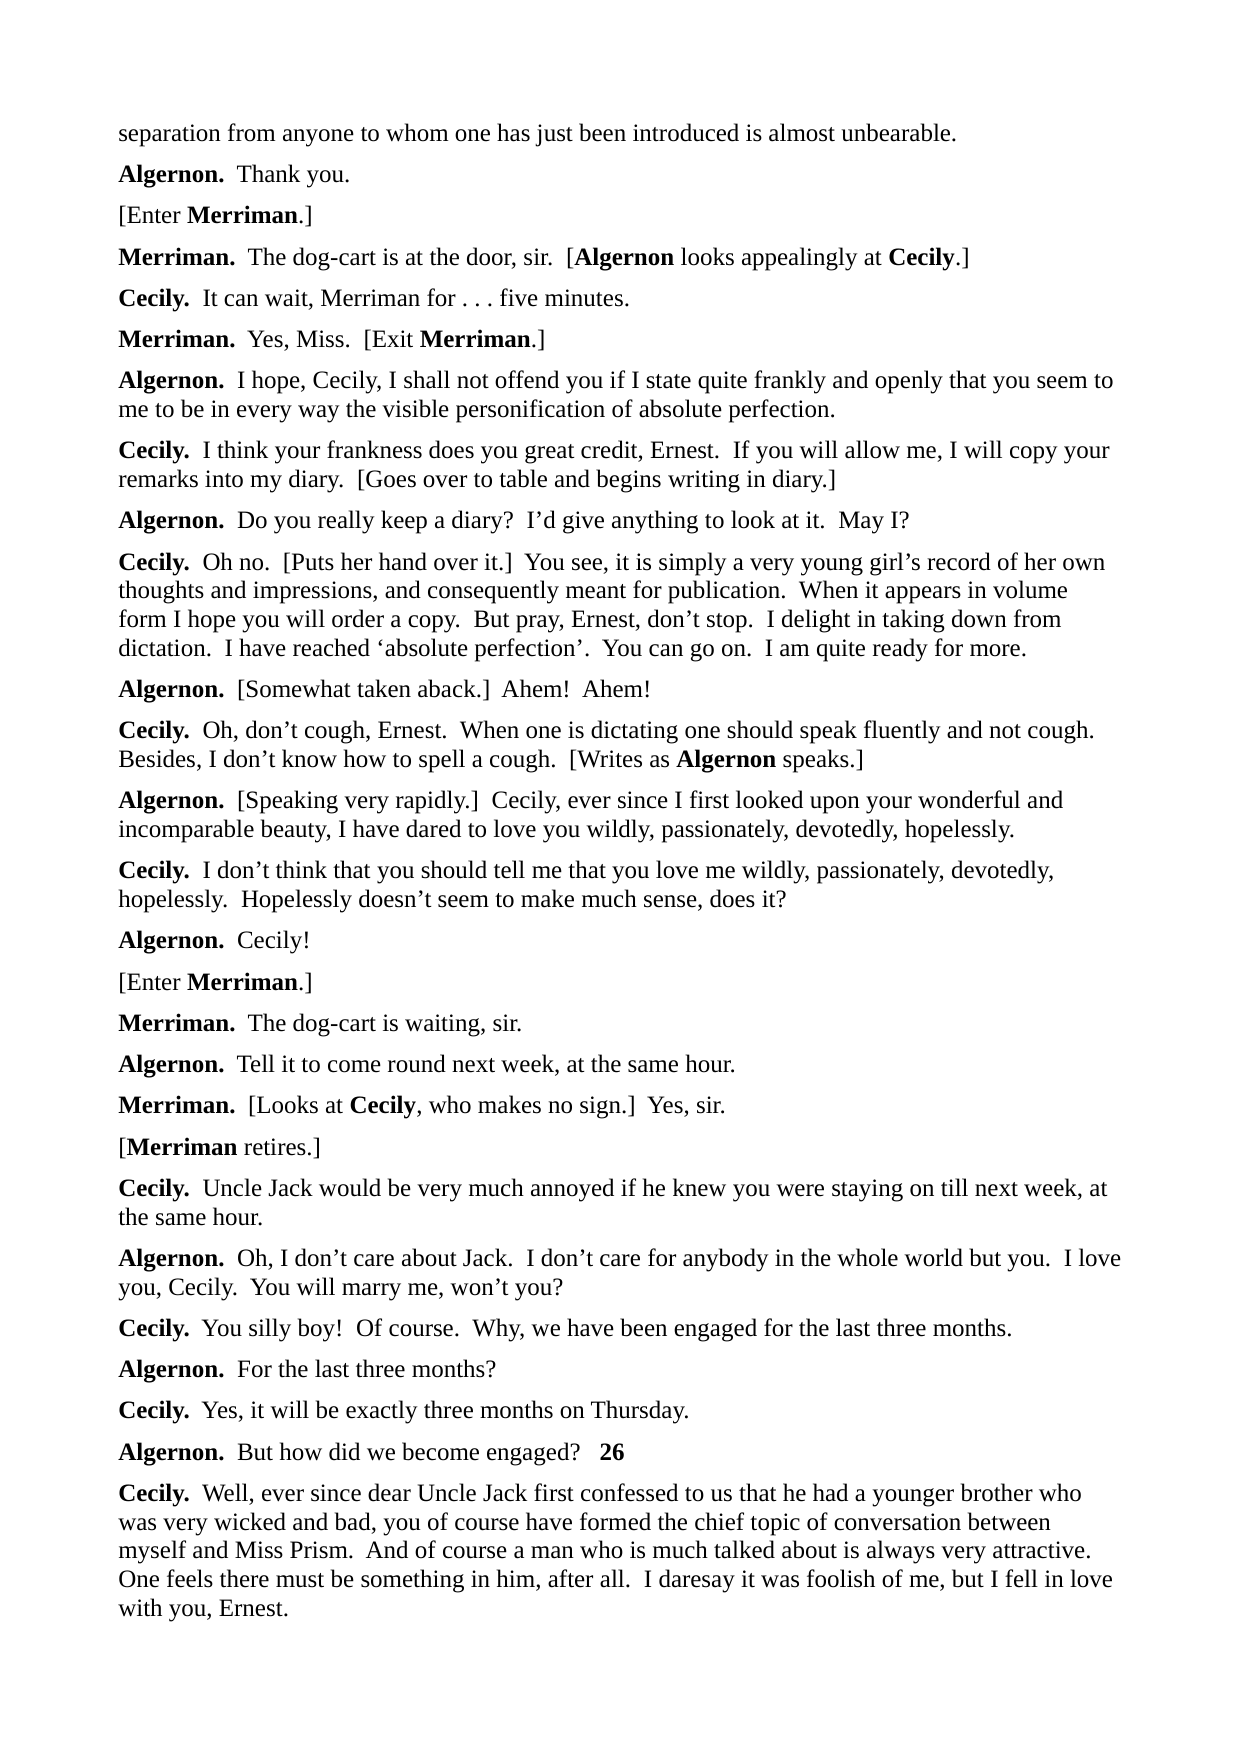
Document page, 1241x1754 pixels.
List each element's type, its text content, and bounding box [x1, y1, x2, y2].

text Merriman. [Looks at Cecily, who makes no sign.] Yes, sir. [118, 1091, 1122, 1119]
text [Enter Merriman.] [118, 201, 1122, 229]
text Algernon. Do you really keep a diary? I’d give anything to look at it. May I? [118, 506, 1122, 534]
text Cecily. Yes, it will be exactly three months on Thursday. [118, 1396, 1122, 1424]
text Algernon. [Speaking very rapidly.] Cecily, ever since I first looked upon your wonderful and incomparable beauty, I have dared to love you wildly, passionately, devotedly, hopelessly. [118, 786, 1122, 843]
text Algernon. Cecily! [118, 926, 1122, 954]
text Algernon. [Somewhat taken aback.] Ahem! Ahem! [118, 674, 1122, 703]
text Cecily. I don’t think that you should tell me that you love me wildly, passionately, devotedly, hopelessly. Hopelessly doesn’t seem to make much sense, does it? [118, 856, 1122, 913]
text Cecily. It can wait, Merriman for . . . five minutes. [118, 283, 1122, 312]
text [Enter Merriman.] [118, 967, 1122, 996]
text Algernon. For the last three months? [118, 1354, 1122, 1383]
text Cecily. You silly boy! Of course. Why, we have been engaged for the last three months. [118, 1313, 1122, 1342]
text Algernon. Tell it to come round next week, at the same hour. [118, 1049, 1122, 1078]
text Merriman. The dog-cart is at the door, sir. [Algernon looks appealingly at Cecily.] [118, 242, 1122, 271]
text [Merriman retires.] [118, 1132, 1122, 1161]
text Cecily. Oh, don’t cough, Ernest. When one is dictating one should speak fluently and not cough. Besides, I don’t know how to spell a cough. [Writes as Algernon speaks.] [118, 716, 1122, 773]
text Merriman. Yes, Miss. [Exit Merriman.] [118, 324, 1122, 353]
text Merriman. The dog-cart is waiting, sir. [118, 1008, 1122, 1037]
text Cecily. I think your frankness does you great credit, Ernest. If you will allow me, I will copy your remarks into my diary. [Goes over to table and begins writing in diary.] [118, 436, 1122, 493]
text Cecily. Uncle Jack would be very much annoyed if he knew you were staying on till next week, at the same hour. [118, 1173, 1122, 1231]
text Cecily. Oh no. [Puts her hand over it.] You see, it is simply a very young girl’s record of her own thoughts and impressions, and consequently meant for publication. When it appears in volume form I hope you will order a copy. But pray, Ernest, don’t stop. I delight in taking down from dictation. I have reached ‘absolute perfection’. You can go on. I am quite ready for more. [118, 547, 1122, 662]
text separation from anyone to whom one has just been introduced is almost unbearable. [118, 118, 1122, 147]
text Cecily. Well, ever since dear Uncle Jack first confessed to us that he had a younger brother who was very wicked and bad, you of course have formed the chief topic of conversation between myself and Miss Prism. And of course a man who is much talked about is always very attractive. One feels there must be something in him, after all. I daresay it was foolish of me, but I fell in love with you, Ernest. [118, 1478, 1122, 1622]
text Algernon. But how did we become engaged? 26 [118, 1437, 1122, 1466]
text Algernon. Oh, I don’t care about Jack. I don’t care for anybody in the whole world but you. I love you, Cecily. You will marry me, won’t you? [118, 1243, 1122, 1301]
text Algernon. Thank you. [118, 159, 1122, 188]
text Algernon. I hope, Cecily, I shall not offend you if I state quite frankly and openly that you seem to me to be in every way the visible personification of absolute perfection. [118, 366, 1122, 423]
